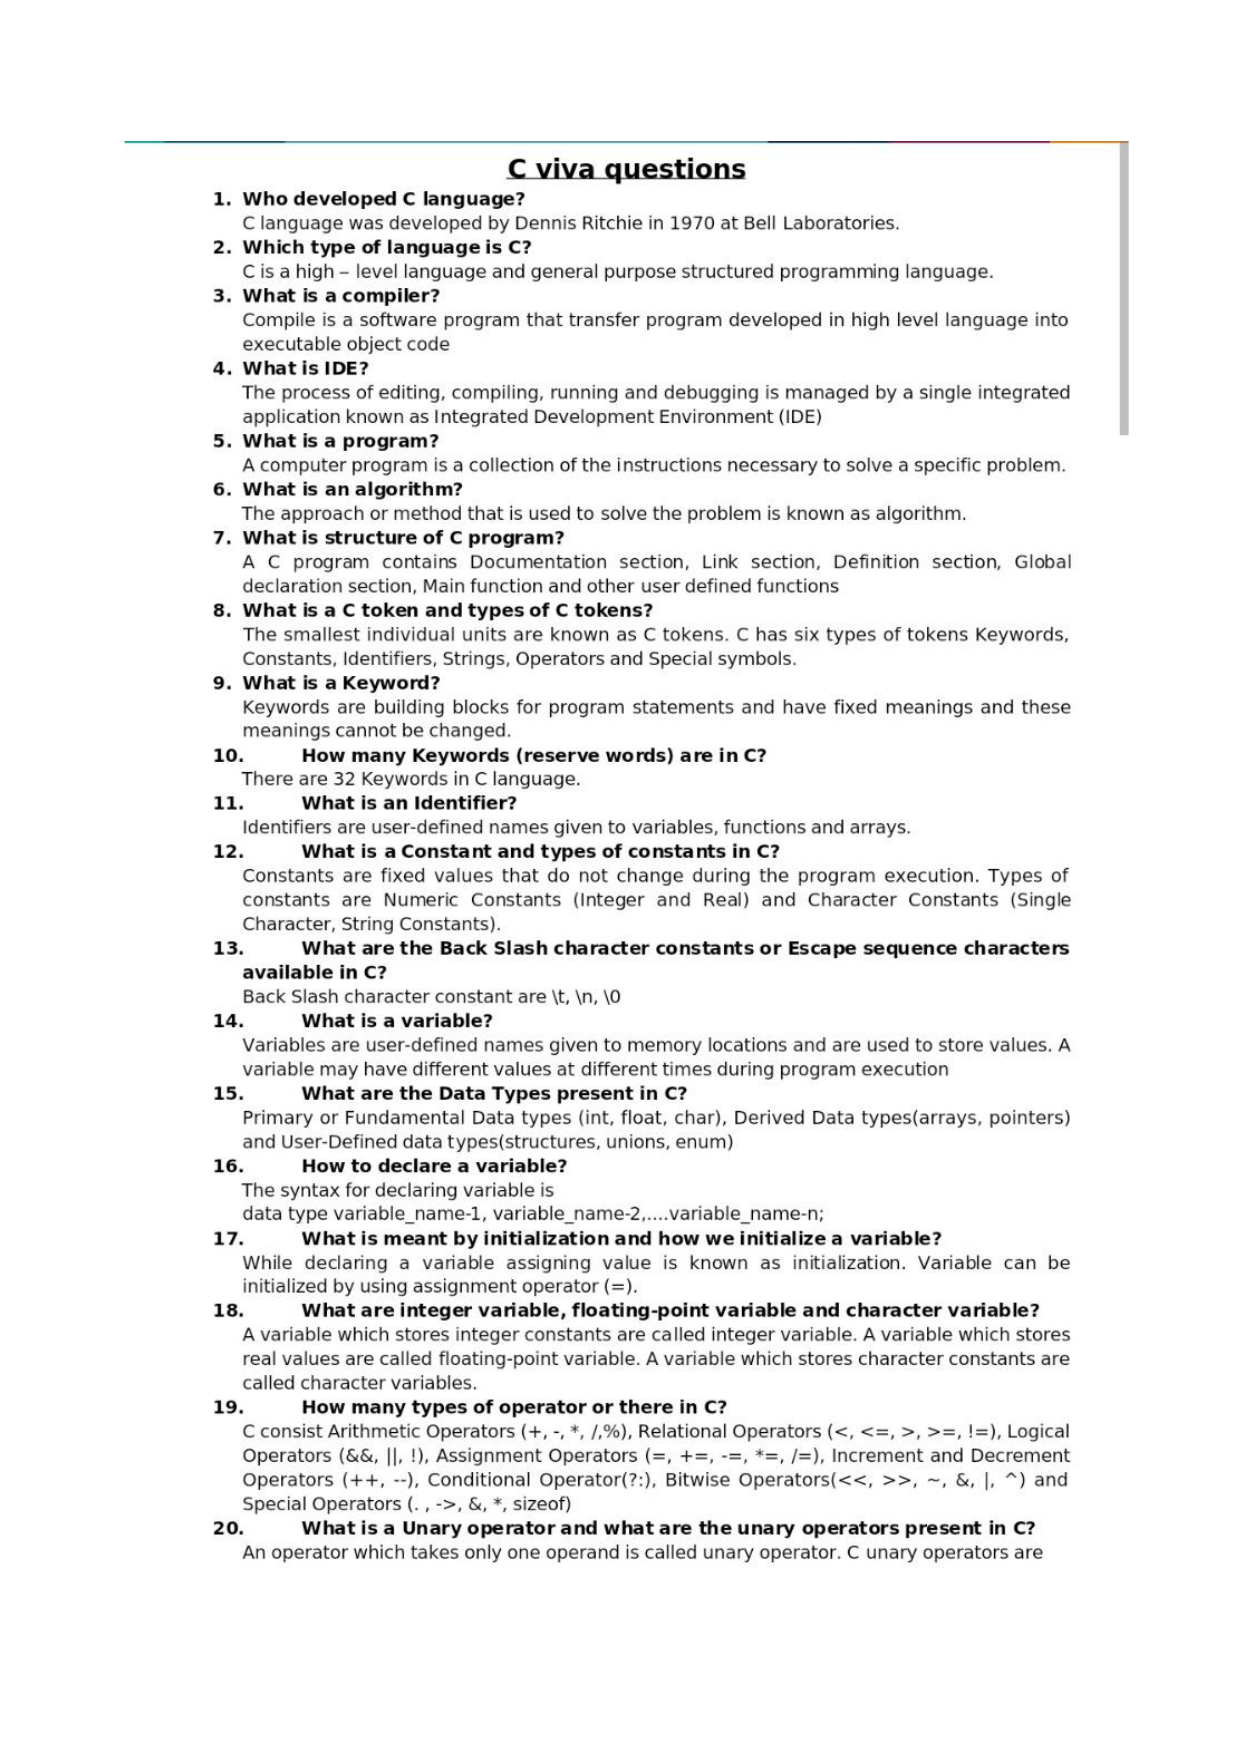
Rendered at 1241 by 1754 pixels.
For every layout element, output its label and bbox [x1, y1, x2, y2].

picture [124, 141, 1129, 1568]
